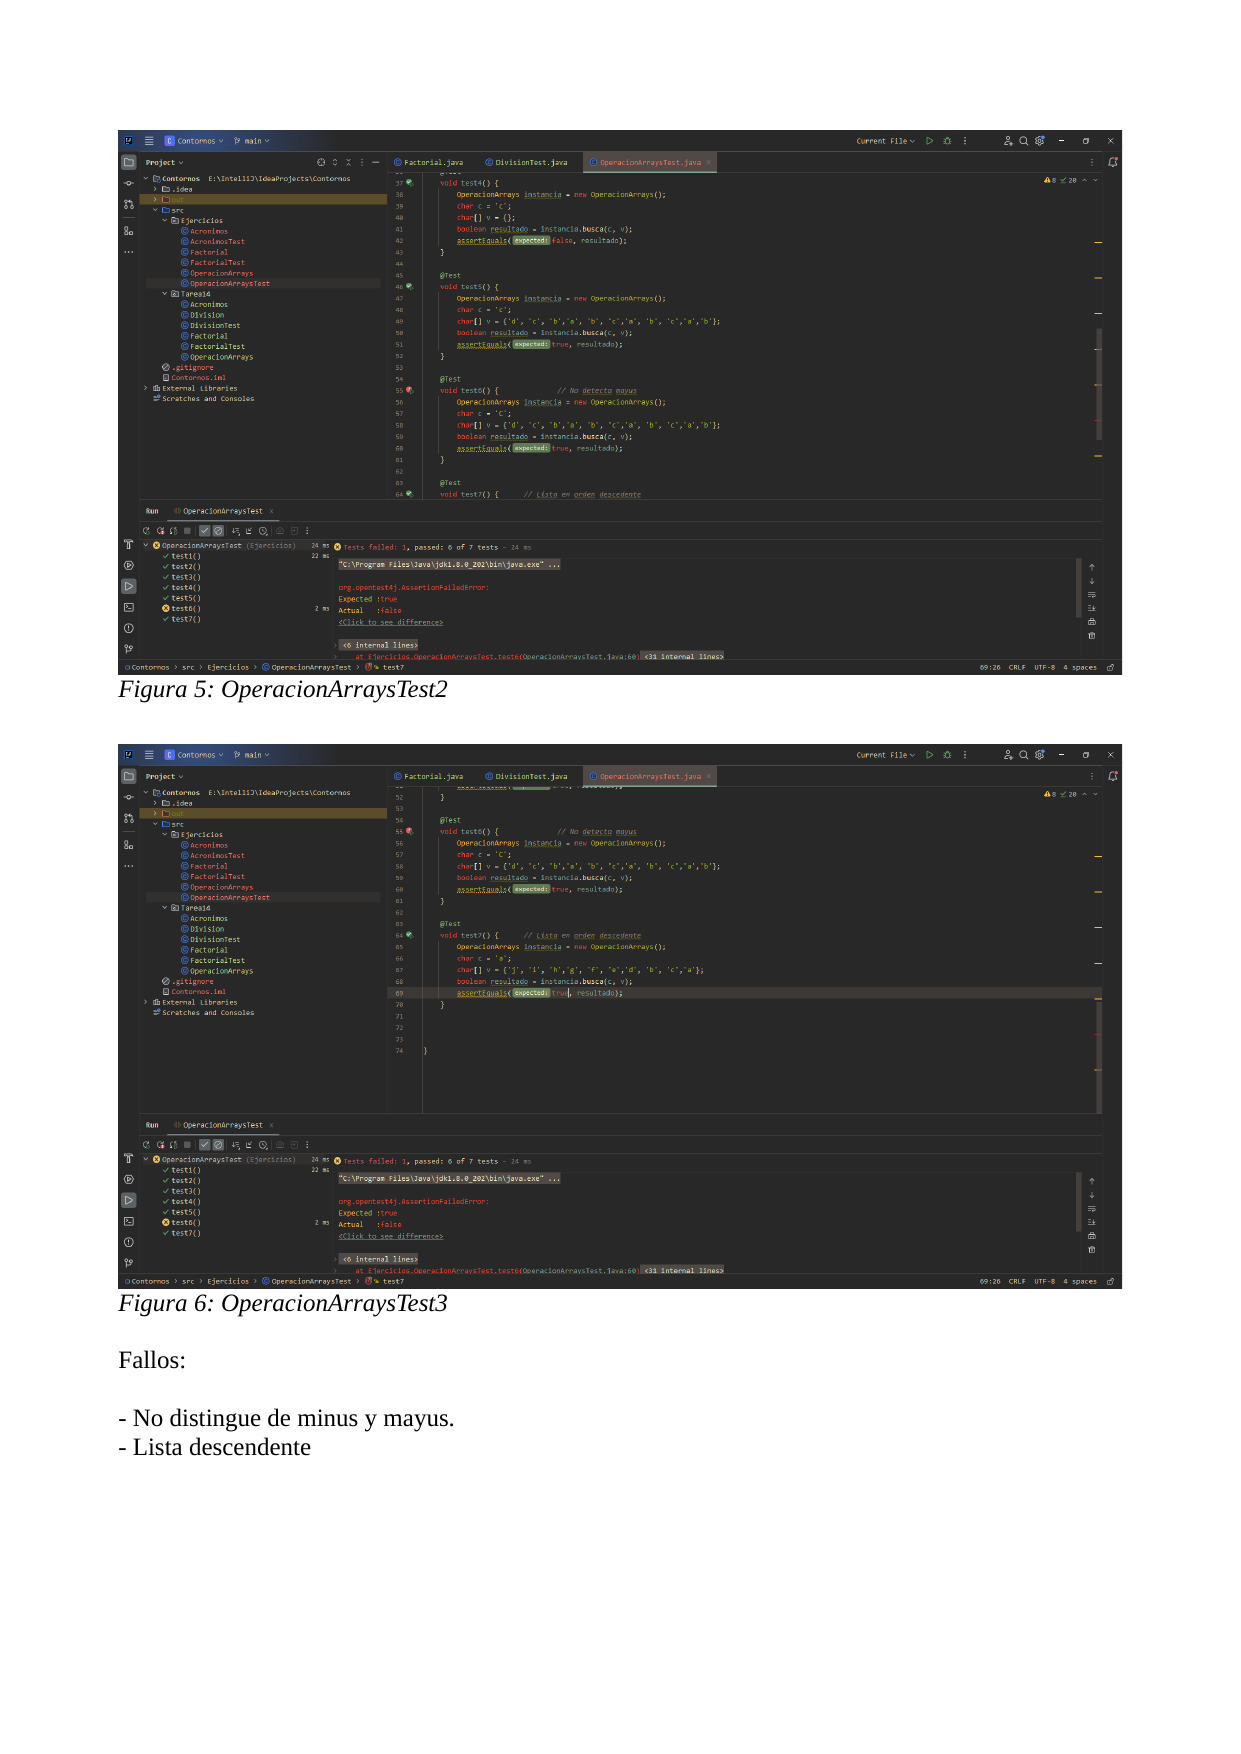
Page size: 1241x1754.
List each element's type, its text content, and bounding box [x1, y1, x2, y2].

text - No distingue de minus y mayus. [118, 1403, 1122, 1432]
text Figura 5: OperacionArraysTest2 [118, 675, 1122, 703]
text Fallos: [118, 1346, 1122, 1374]
picture [118, 130, 1123, 675]
picture [118, 744, 1123, 1289]
text Figura 6: OperacionArraysTest3 [118, 1289, 1122, 1317]
text - Lista descendente [118, 1432, 1122, 1461]
